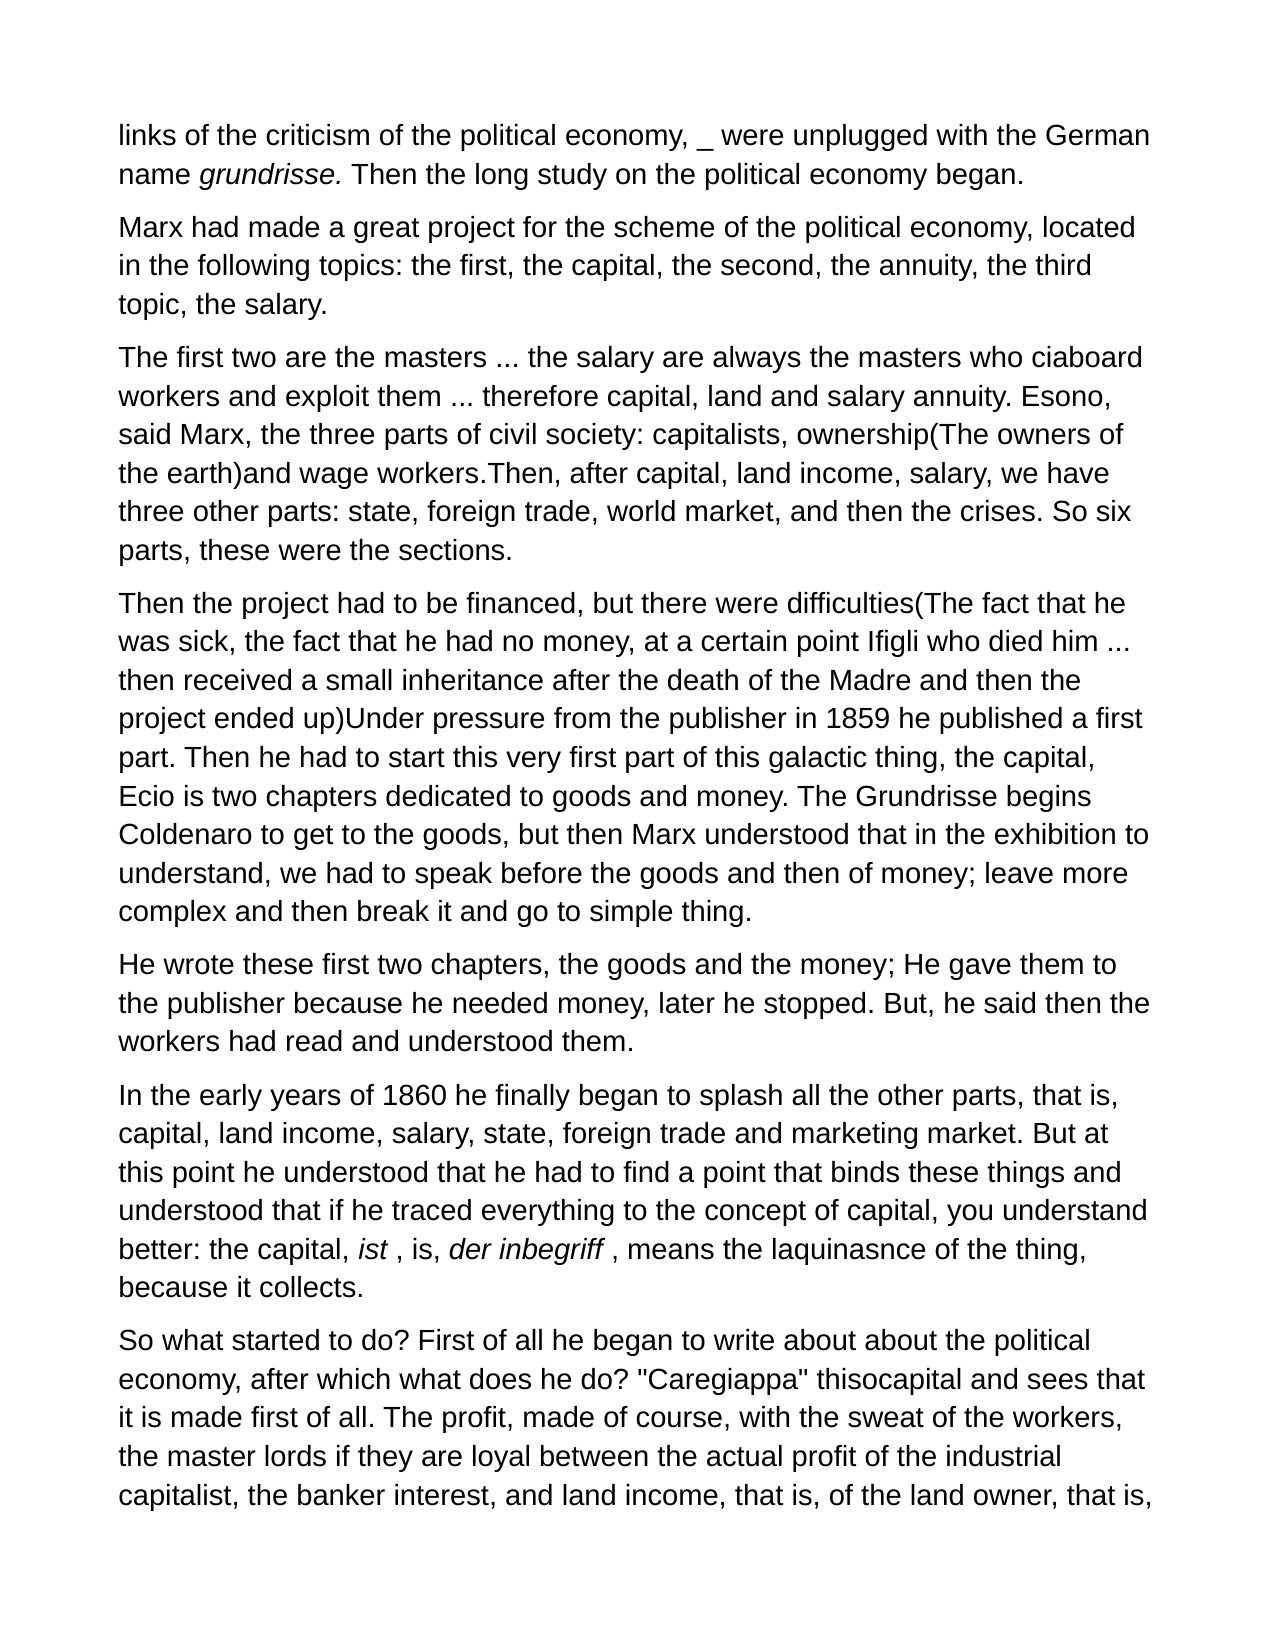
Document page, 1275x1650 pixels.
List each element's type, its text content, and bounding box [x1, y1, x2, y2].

text links of the criticism of the political economy, _ were unplugged with the German name grundrisse. Then the long study on the political economy began. [118, 118, 1157, 190]
text Marx had made a great project for the scheme of the political economy, located in the following topics: the first, the capital, the second, the annuity, the third topic, the salary. [118, 210, 1157, 320]
text In the early years of 1860 he finally began to splash all the other parts, that is, capital, land income, salary, state, foreign trade and marketing market. But at this point he understood that he had to find a point that binds these things and understood that if he traced everything to the concept of capital, you understand better: the capital, ist , is, der inbegriff , means the laquinasnce of the thing, because it collects. [118, 1077, 1157, 1304]
text So what started to do? First of all he began to write about about the political economy, after which what does he do? "Caregiappa" thisocapital and sees that it is made first of all. The profit, made of course, with the sweat of the workers, the master lords if they are loyal between the actual profit of the industrial capitalist, the banker interest, and land income, that is, of the land owner, that is, [118, 1323, 1157, 1511]
text Then the project had to be financed, but there were difficulties(The fact that he was sick, the fact that he had no money, at a certain point Ifigli who died him ... then received a small inheritance after the death of the Madre and then the project ended up)Under pressure from the publisher in 1859 he published a first part. Then he had to start this very first part of this galactic thing, the capital, Ecio is two chapters dedicated to goods and money. The Grundrisse begins Coldenaro to get to the goods, but then Marx understood that in the exhibition to understand, we had to speak before the goods and then of money; leave more complex and then break it and go to simple thing. [118, 586, 1157, 928]
text He wrote these first two chapters, the goods and the money; He gave them to the publisher because he needed money, later he stopped. But, he said then the workers had read and understood them. [118, 947, 1157, 1058]
text The first two are the masters ... the salary are always the masters who ciaboard workers and exploit them ... therefore capital, land and salary annuity. Esono, said Marx, the three parts of civil society: capitalists, ownership(The owners of the earth)and wage workers.Then, after capital, land income, salary, we have three other parts: state, foreign trade, world market, and then the crises. So six parts, these were the sections. [118, 340, 1157, 566]
